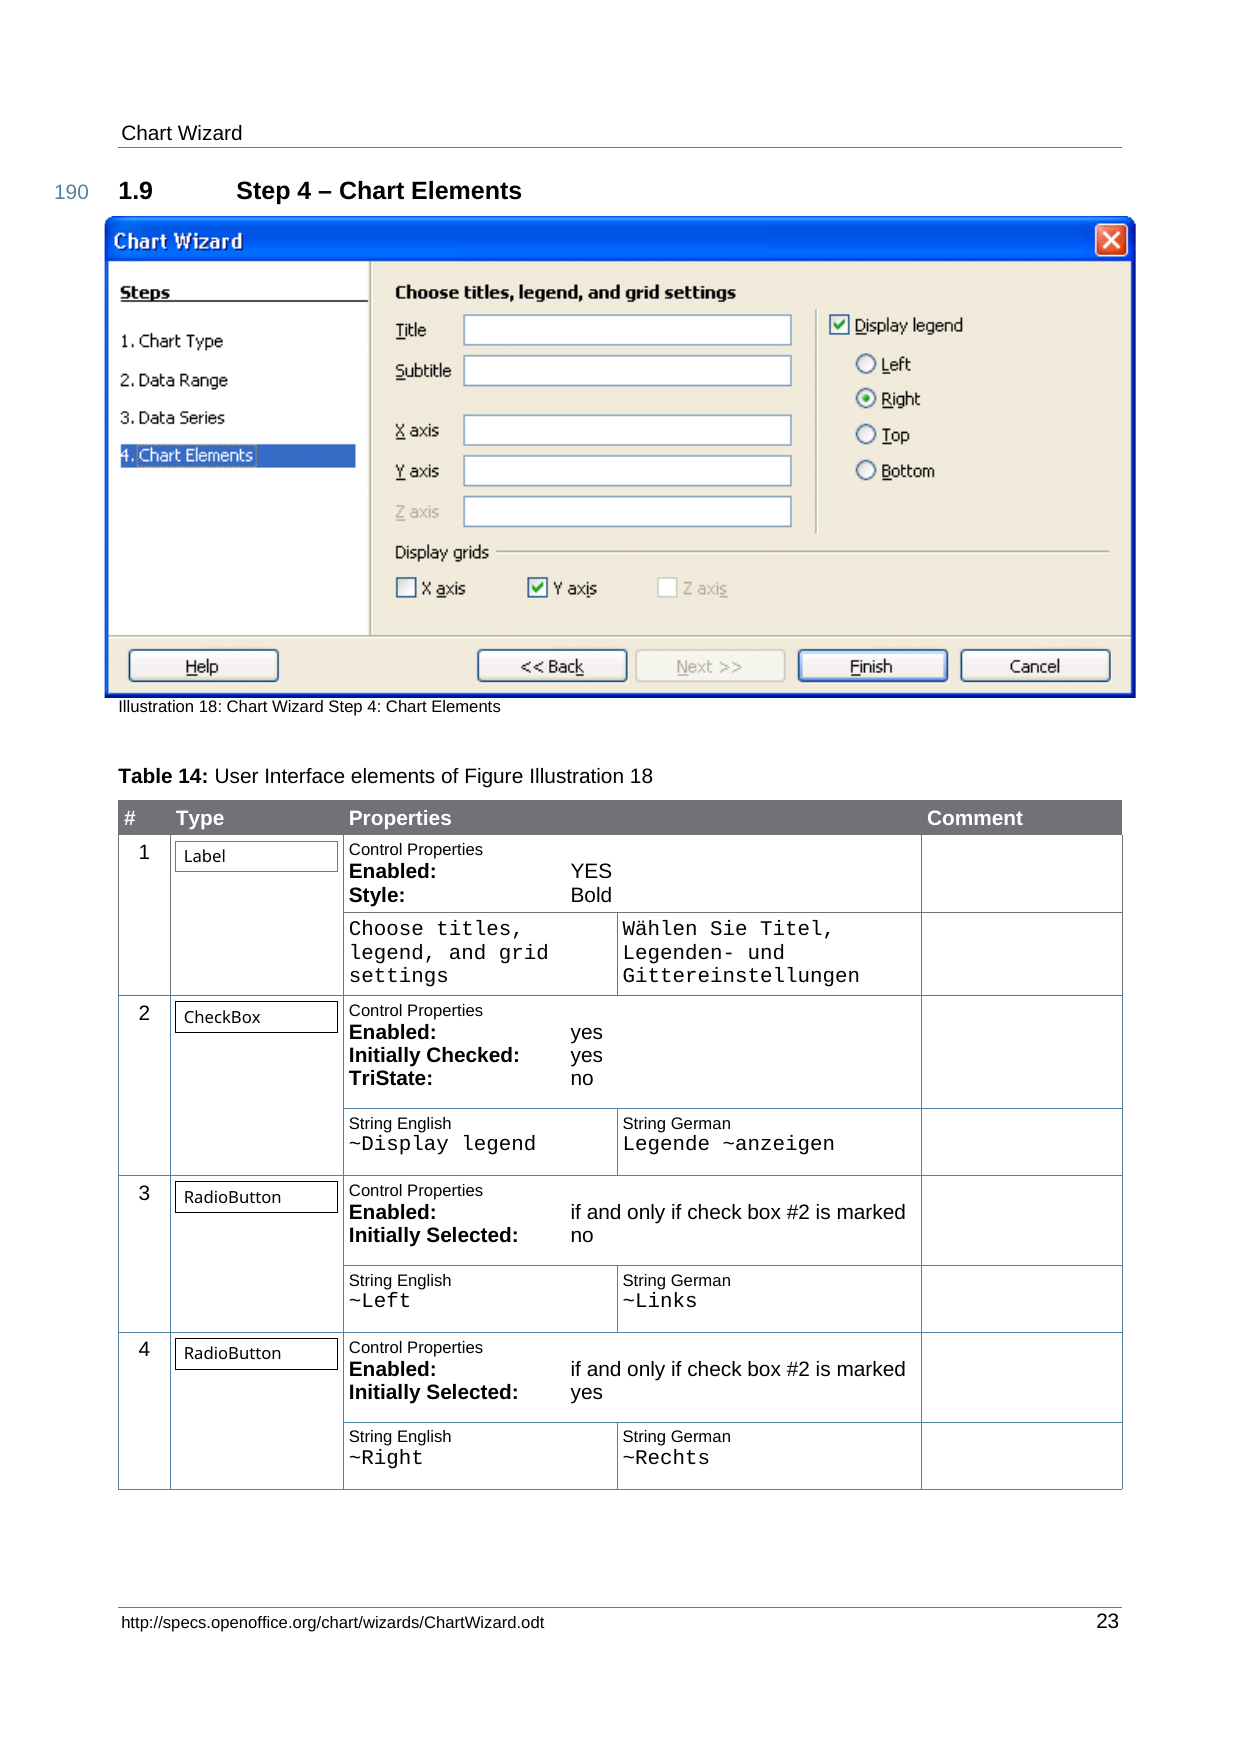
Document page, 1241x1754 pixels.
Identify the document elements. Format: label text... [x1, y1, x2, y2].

table_cell String English ~Right [344, 1423, 617, 1489]
table_header Control Properties Enabled: yes Initially Checked: yes TriState: no [344, 996, 921, 1108]
table_header Control Properties Enabled: if and only if check box #2 is marked Initially Selected: no [344, 1176, 921, 1265]
table_header # [118, 800, 170, 835]
table_header Control Properties Enabled: YES Style: Bold [344, 835, 921, 912]
table_header Control Properties Enabled: if and only if check box #2 is marked Initially Selected: yes [344, 1333, 921, 1422]
table_header Comment [921, 800, 1122, 835]
table_cell 2 [119, 996, 170, 1175]
table_header [922, 996, 1122, 1108]
table_header [922, 1333, 1122, 1422]
table_cell String English ~Display legend [344, 1109, 617, 1175]
table_cell String German Legende ~anzeigen [618, 1109, 921, 1175]
table_cell [171, 1333, 343, 1489]
table_cell [922, 1423, 1122, 1489]
text Illustration 18: Chart Wizard Step 4: Chart Elements [118, 698, 1122, 716]
table_cell 3 [119, 1176, 170, 1332]
table_header [922, 835, 1122, 912]
table_cell [922, 913, 1122, 995]
table_cell 1 [119, 835, 170, 995]
table_header Properties [343, 800, 921, 835]
table_cell String German ~Rechts [618, 1423, 921, 1489]
subtitle Step 4 – Chart Elements [118, 177, 1122, 205]
table_cell Wählen Sie Titel, Legenden- und Gittereinstellungen [618, 913, 921, 995]
table_cell String German ~Links [618, 1266, 921, 1332]
table_cell [171, 1176, 343, 1332]
table_cell Choose titles, legend, and grid settings [344, 913, 617, 995]
table_cell String English ~Left [344, 1266, 617, 1332]
table_cell [171, 835, 343, 995]
table_header Type [170, 800, 343, 835]
picture [104, 216, 1136, 698]
text Table 14: User Interface elements of Figure Illustration 18 [118, 764, 1122, 788]
table_cell 4 [119, 1333, 170, 1489]
table_cell [922, 1109, 1122, 1175]
table_cell [171, 996, 343, 1175]
table_cell [922, 1266, 1122, 1332]
table_header [922, 1176, 1122, 1265]
